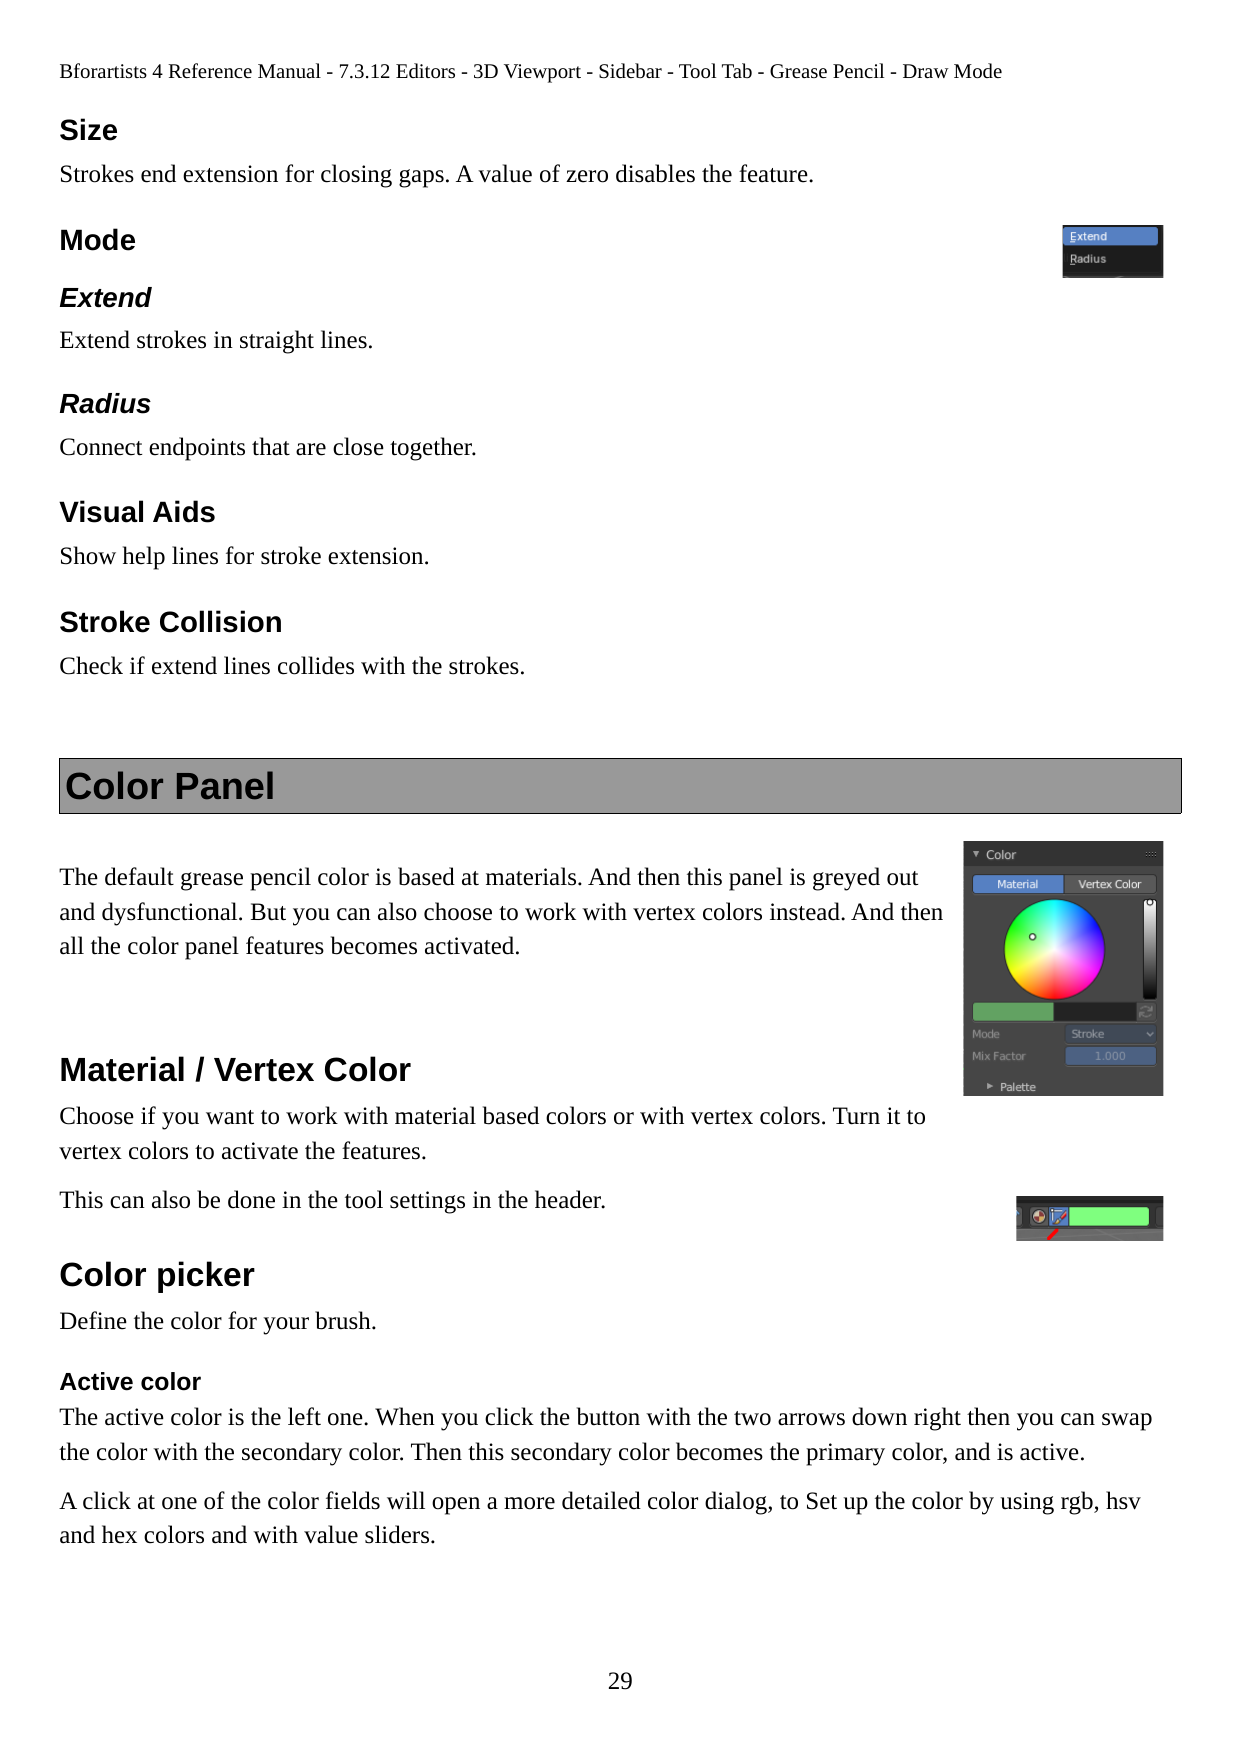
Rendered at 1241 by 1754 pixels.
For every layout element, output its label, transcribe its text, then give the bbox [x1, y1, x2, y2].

text Connect endpoints that are close together. [59, 432, 1181, 460]
picture [1016, 1196, 1164, 1241]
picture [963, 841, 1164, 1096]
subtitle [1164, 1050, 1181, 1089]
subtitle Mode [59, 222, 1181, 256]
text Choose if you want to work with material based colors or with vertex colors. Turn it to vertex colors to activate the features. [59, 1101, 1181, 1164]
text This can also be done in the tool settings in the header. [59, 1185, 1181, 1214]
subtitle Color picker [59, 1255, 1181, 1293]
text Strokes end extension for closing gaps. A value of zero disables the feature. [59, 159, 1181, 188]
text Check if extend lines collides with the strokes. [59, 651, 1181, 680]
table_header Color Panel [60, 759, 1181, 813]
subtitle Size [59, 113, 1181, 146]
text The default grease pencil color is based at materials. And then this panel is greyed out and dysfunctional. But you can also choose to work with vertex colors instead. And then all the color panel features becomes activated. [59, 862, 963, 960]
text Show help lines for stroke extension. [59, 541, 1181, 570]
subtitle Stroke Collision [59, 605, 1181, 639]
subtitle Material / Vertex Color [59, 1050, 963, 1089]
text The active color is the left one. When you click the button with the two arrows down right then you can swap the color with the secondary color. Then this secondary color becomes the primary color, and is active. [59, 1402, 1181, 1466]
text Define the color for your brush. [59, 1306, 1181, 1335]
subtitle Active color [59, 1367, 1181, 1396]
subtitle Radius [59, 387, 1181, 419]
text Extend strokes in straight lines. [59, 326, 1181, 354]
text A click at one of the color fields will open a more detailed color dialog, to Set up the color by using rgb, hsv and hex colors and with value sliders. [59, 1486, 1181, 1549]
subtitle Extend [59, 281, 1181, 313]
picture [1062, 225, 1164, 278]
subtitle Visual Aids [59, 495, 1181, 529]
